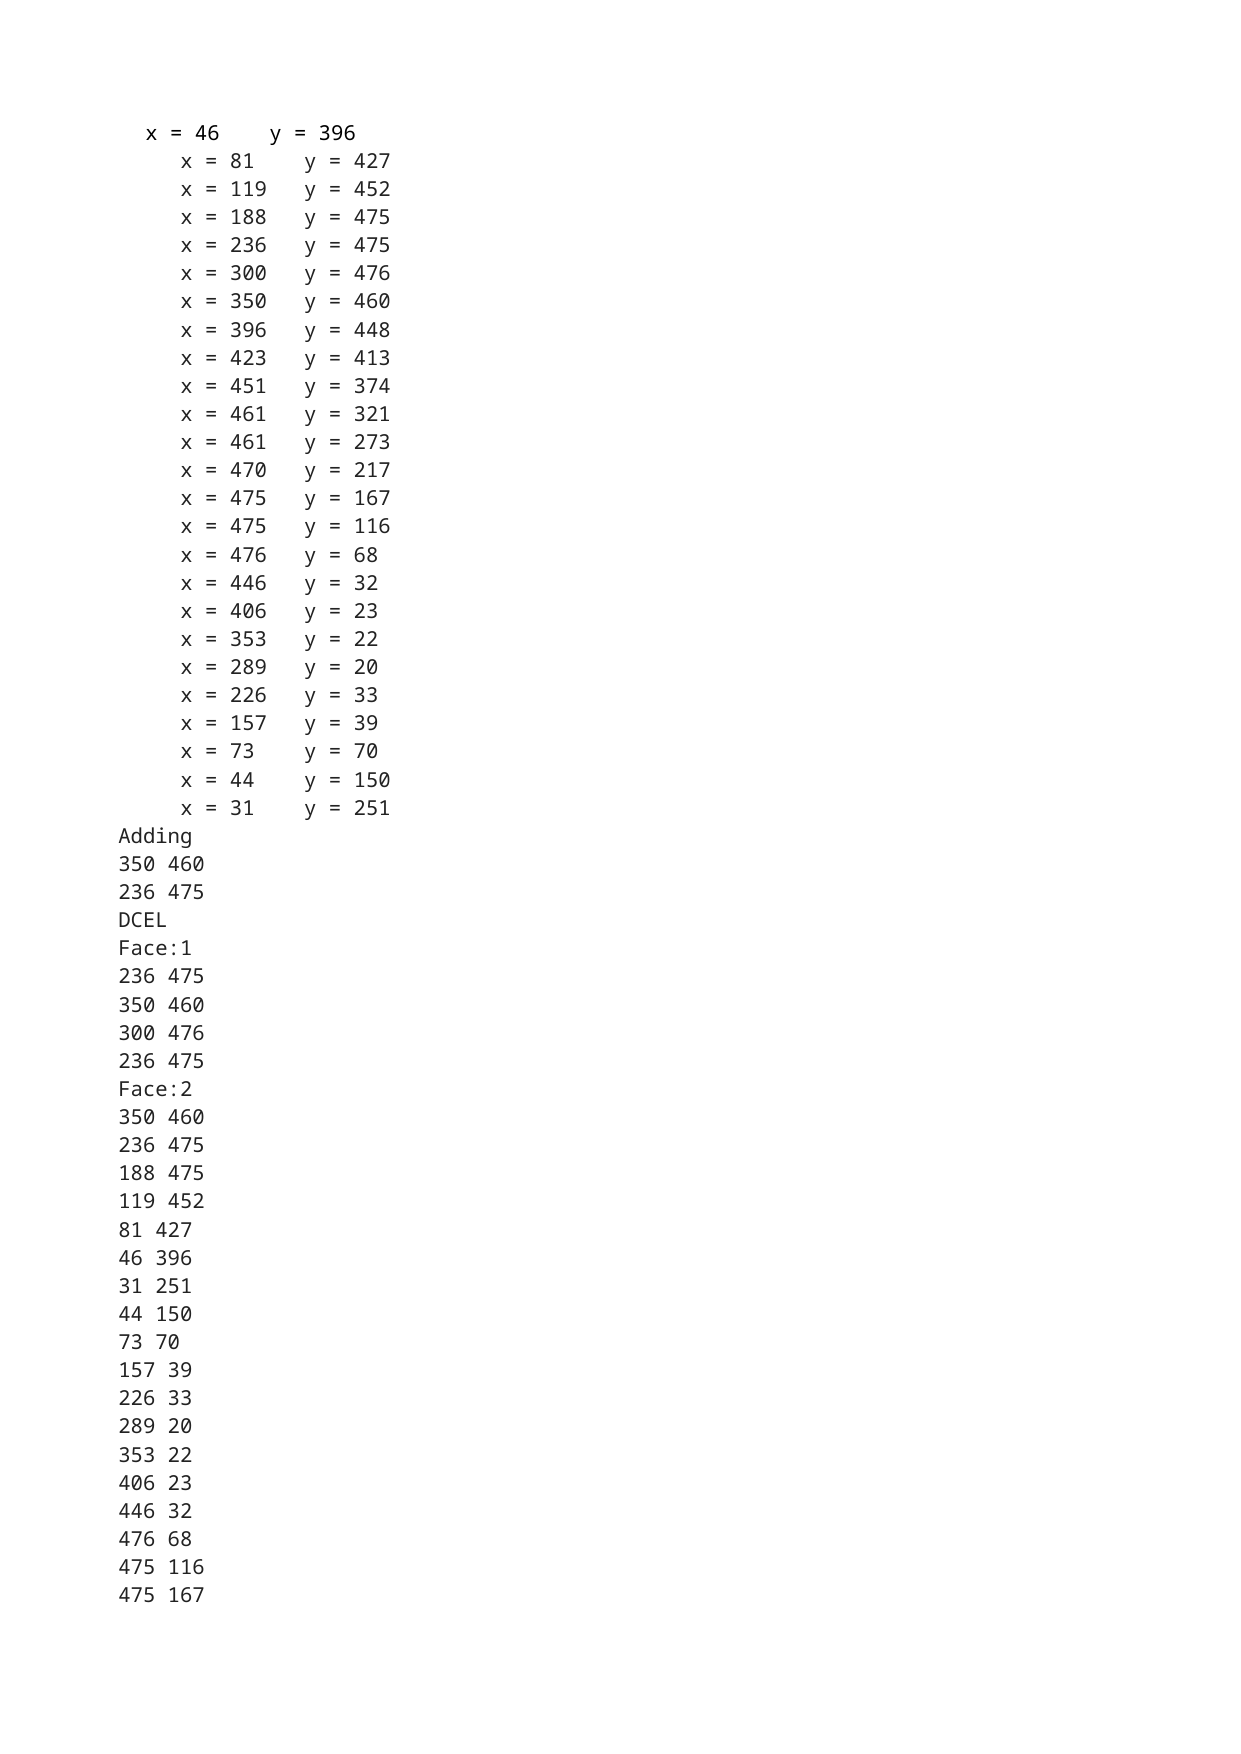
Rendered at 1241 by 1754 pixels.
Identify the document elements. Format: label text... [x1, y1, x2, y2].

text x = 46 y = 396 x = 81 y = 427 x = 119 y = 452 x = 188 y = 475 x = 236 y = 475 x = 300 y = 476 x = 350 y = 460 x = 396 y = 448 x = 423 y = 413 x = 451 y = 374 x = 461 y = 321 x = 461 y = 273 x = 470 y = 217 x = 475 y = 167 x = 475 y = 116 x = 476 y = 68 x = 446 y = 32 x = 406 y = 23 x = 353 y = 22 x = 289 y = 20 x = 226 y = 33 x = 157 y = 39 x = 73 y = 70 x = 44 y = 150 x = 31 y = 251 Adding 350 460 236 475 DCEL Face:1 236 475 350 460 300 476 236 475 Face:2 350 460 236 475 188 475 119 452 81 427 46 396 31 251 44 150 73 70 157 39 226 33 289 20 353 22 406 23 446 32 476 68 475 116 475 167 [118, 118, 1122, 1609]
